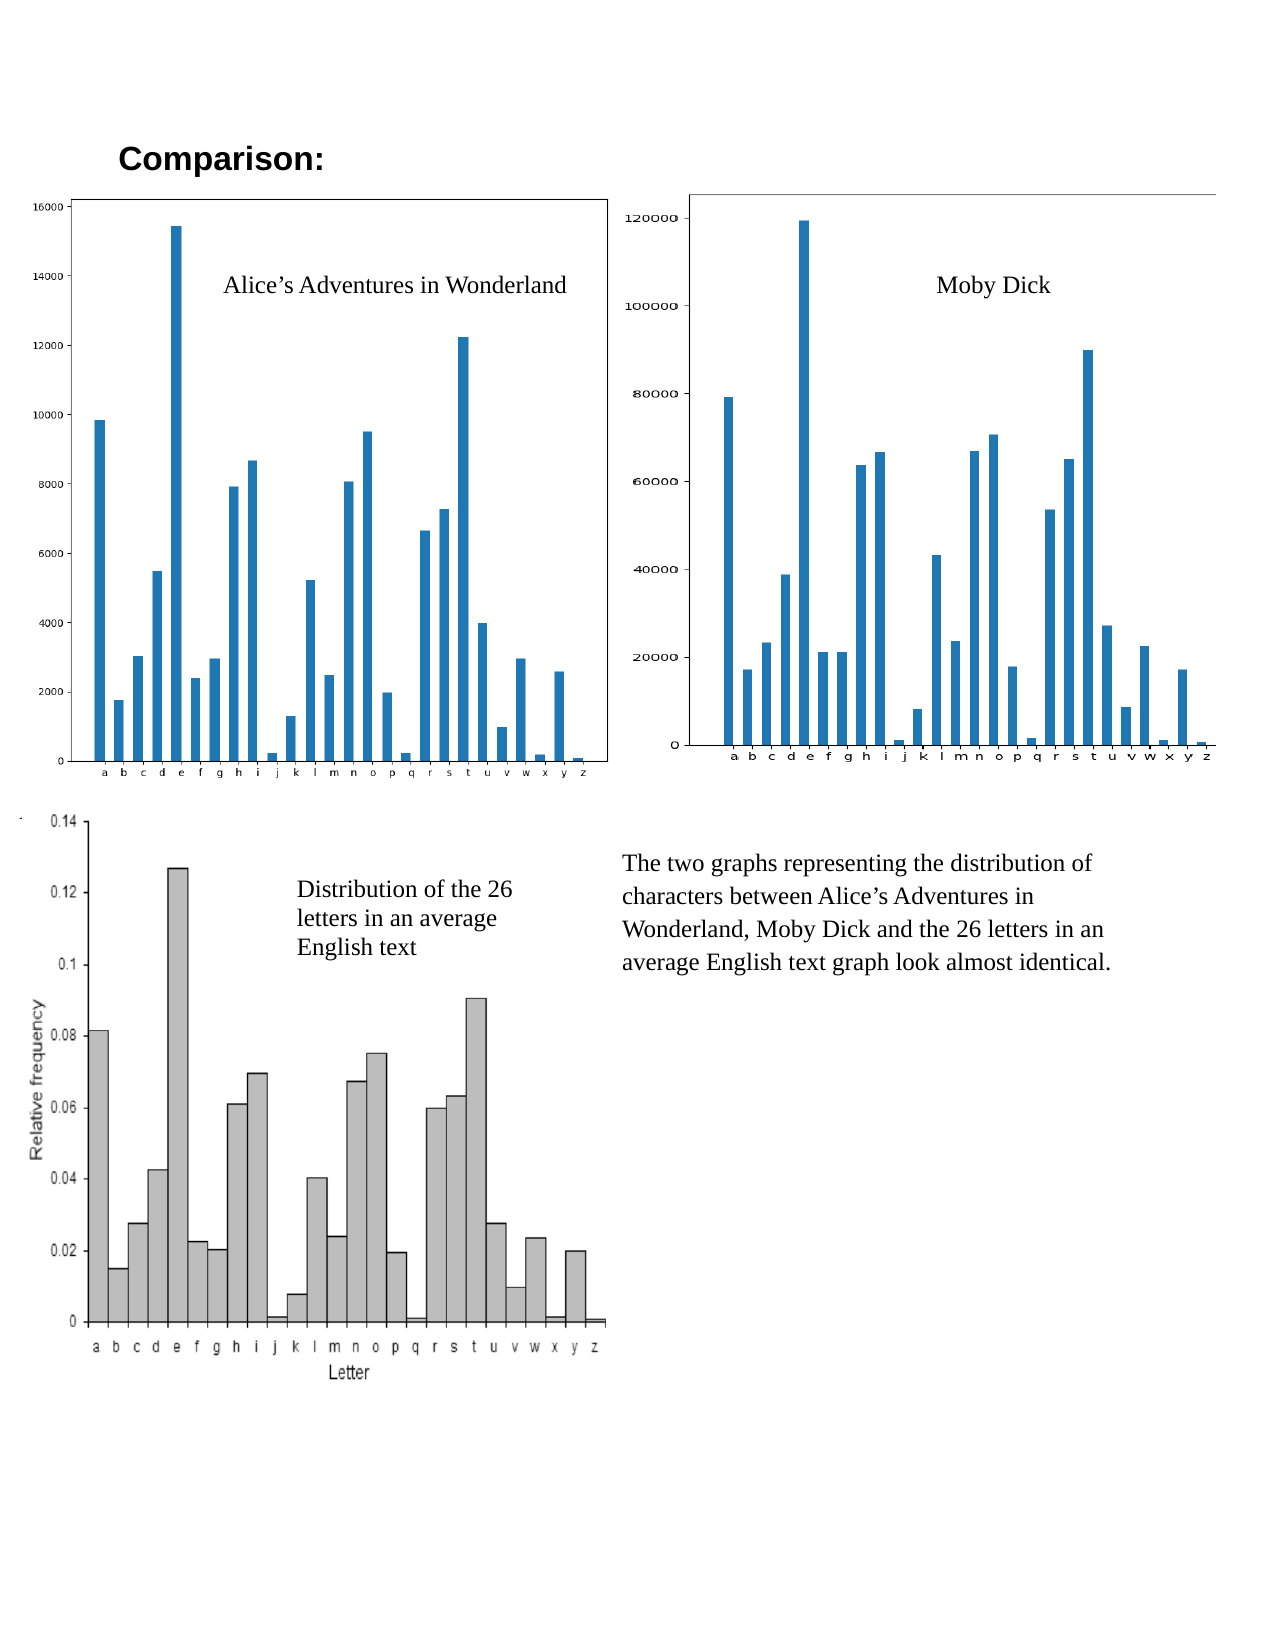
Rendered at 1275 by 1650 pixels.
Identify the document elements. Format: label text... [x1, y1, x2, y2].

subtitle Comparison: [118, 139, 1157, 178]
text The two graphs representing the distribution of characters between Alice’s Adventures in Wonderland, Moby Dick and the 26 letters in an average English text graph look almost identical. [622, 848, 1157, 976]
text Illustration 1: Alice's Adventures in Wonderland [19, 791, 619, 818]
picture [19, 182, 1216, 791]
picture [21, 796, 622, 1397]
